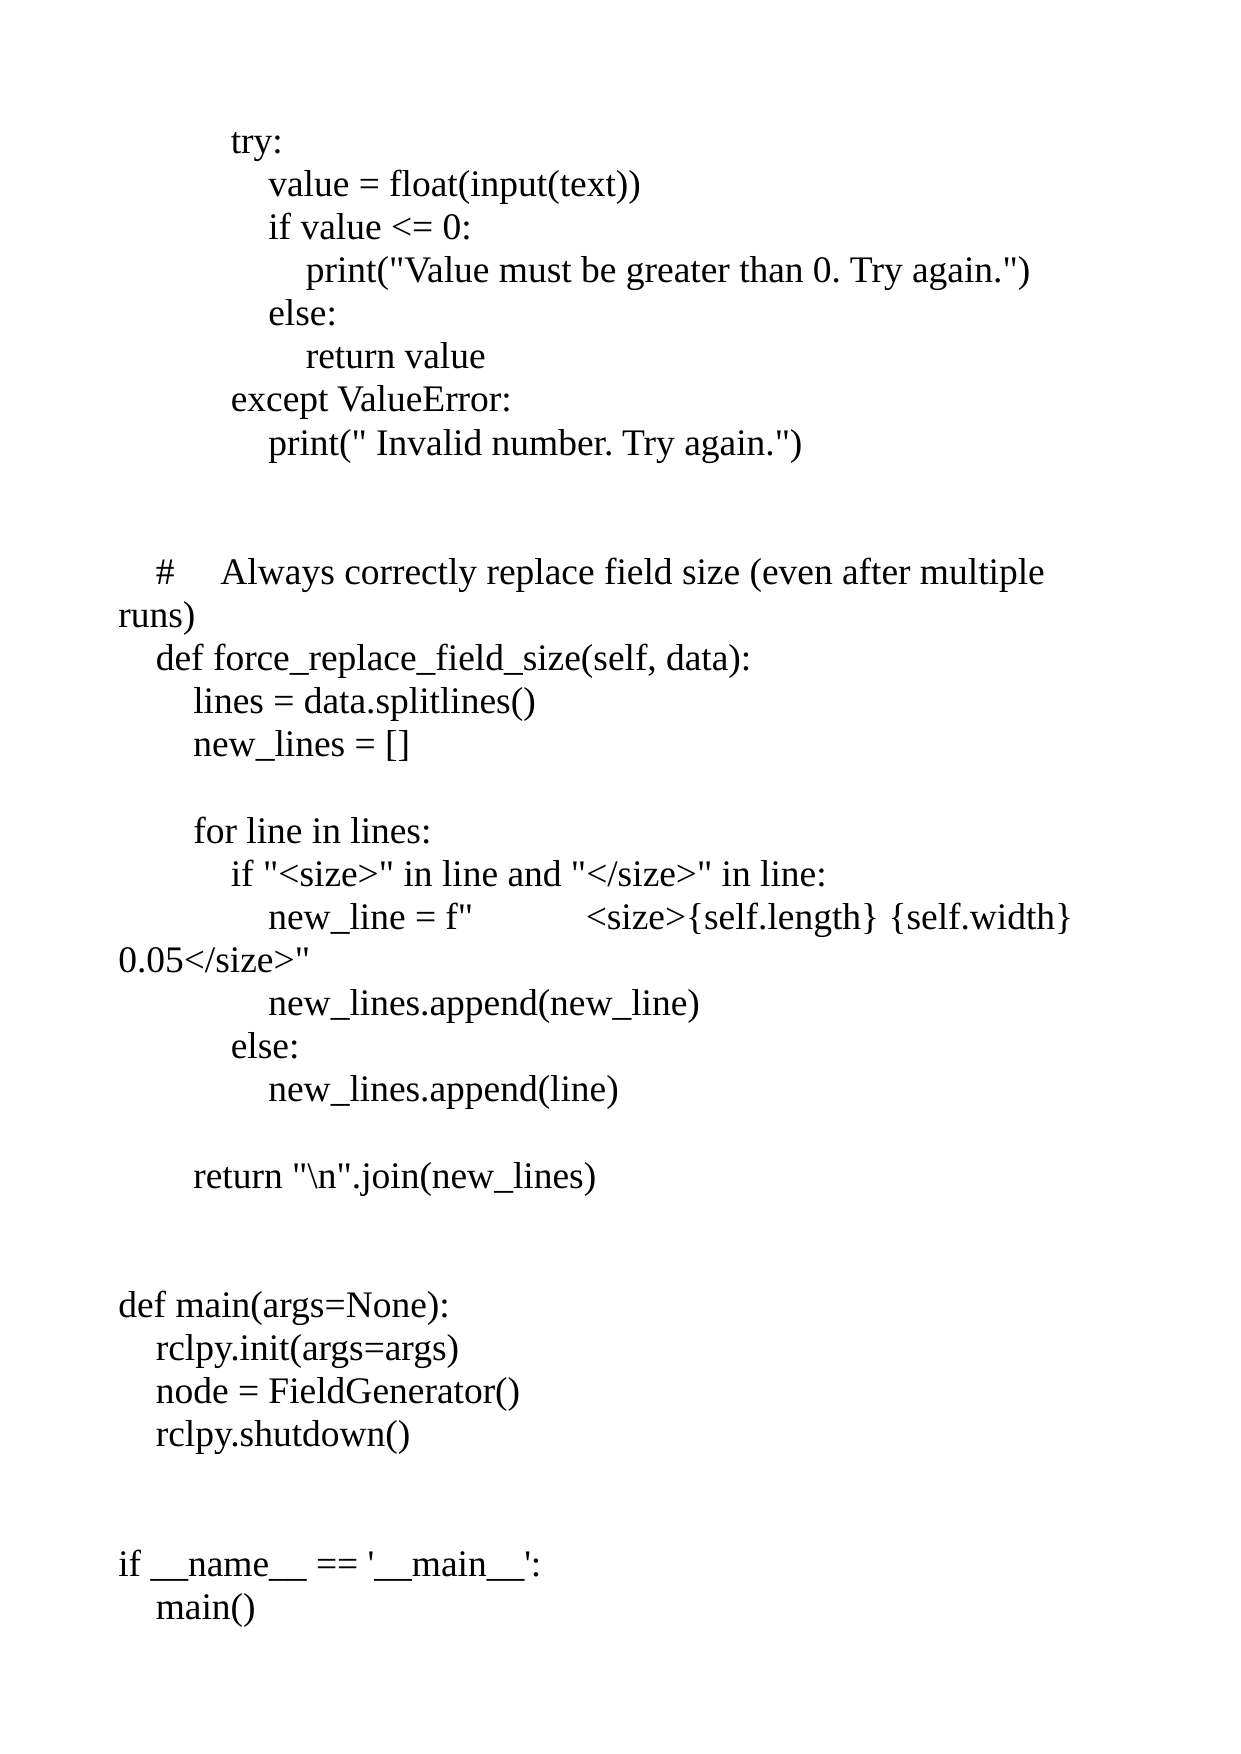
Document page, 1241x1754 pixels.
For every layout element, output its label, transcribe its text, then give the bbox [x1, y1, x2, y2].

text if "<size>" in line and "</size>" in line: [118, 851, 1122, 894]
text else: [118, 291, 1122, 334]
text value = float(input(text)) [118, 161, 1122, 204]
text new_line = f" <size>{self.length} {self.width} 0.05</size>" [118, 894, 1122, 981]
text def main(args=None): [118, 1282, 1122, 1326]
text if __name__ == '__main__': [118, 1541, 1122, 1584]
text def force_replace_field_size(self, data): [118, 636, 1122, 679]
text return "\n".join(new_lines) [118, 1153, 1122, 1196]
text else: [118, 1024, 1122, 1067]
text new_lines.append(line) [118, 1067, 1122, 1110]
text for line in lines: [118, 808, 1122, 851]
text print(" Invalid number. Try again.") [118, 420, 1122, 463]
text rclpy.init(args=args) [118, 1326, 1122, 1369]
text new_lines = [] [118, 722, 1122, 765]
text node = FieldGenerator() [118, 1369, 1122, 1412]
text rclpy.shutdown() [118, 1412, 1122, 1455]
text return value [118, 334, 1122, 377]
text try: [118, 118, 1122, 161]
text print("Value must be greater than 0. Try again.") [118, 247, 1122, 291]
text # ✅ Always correctly replace field size (even after multiple runs) [118, 549, 1122, 636]
text new_lines.append(new_line) [118, 981, 1122, 1024]
text except ValueError: [118, 377, 1122, 420]
text main() [118, 1584, 1122, 1627]
text lines = data.splitlines() [118, 679, 1122, 722]
text if value <= 0: [118, 204, 1122, 247]
